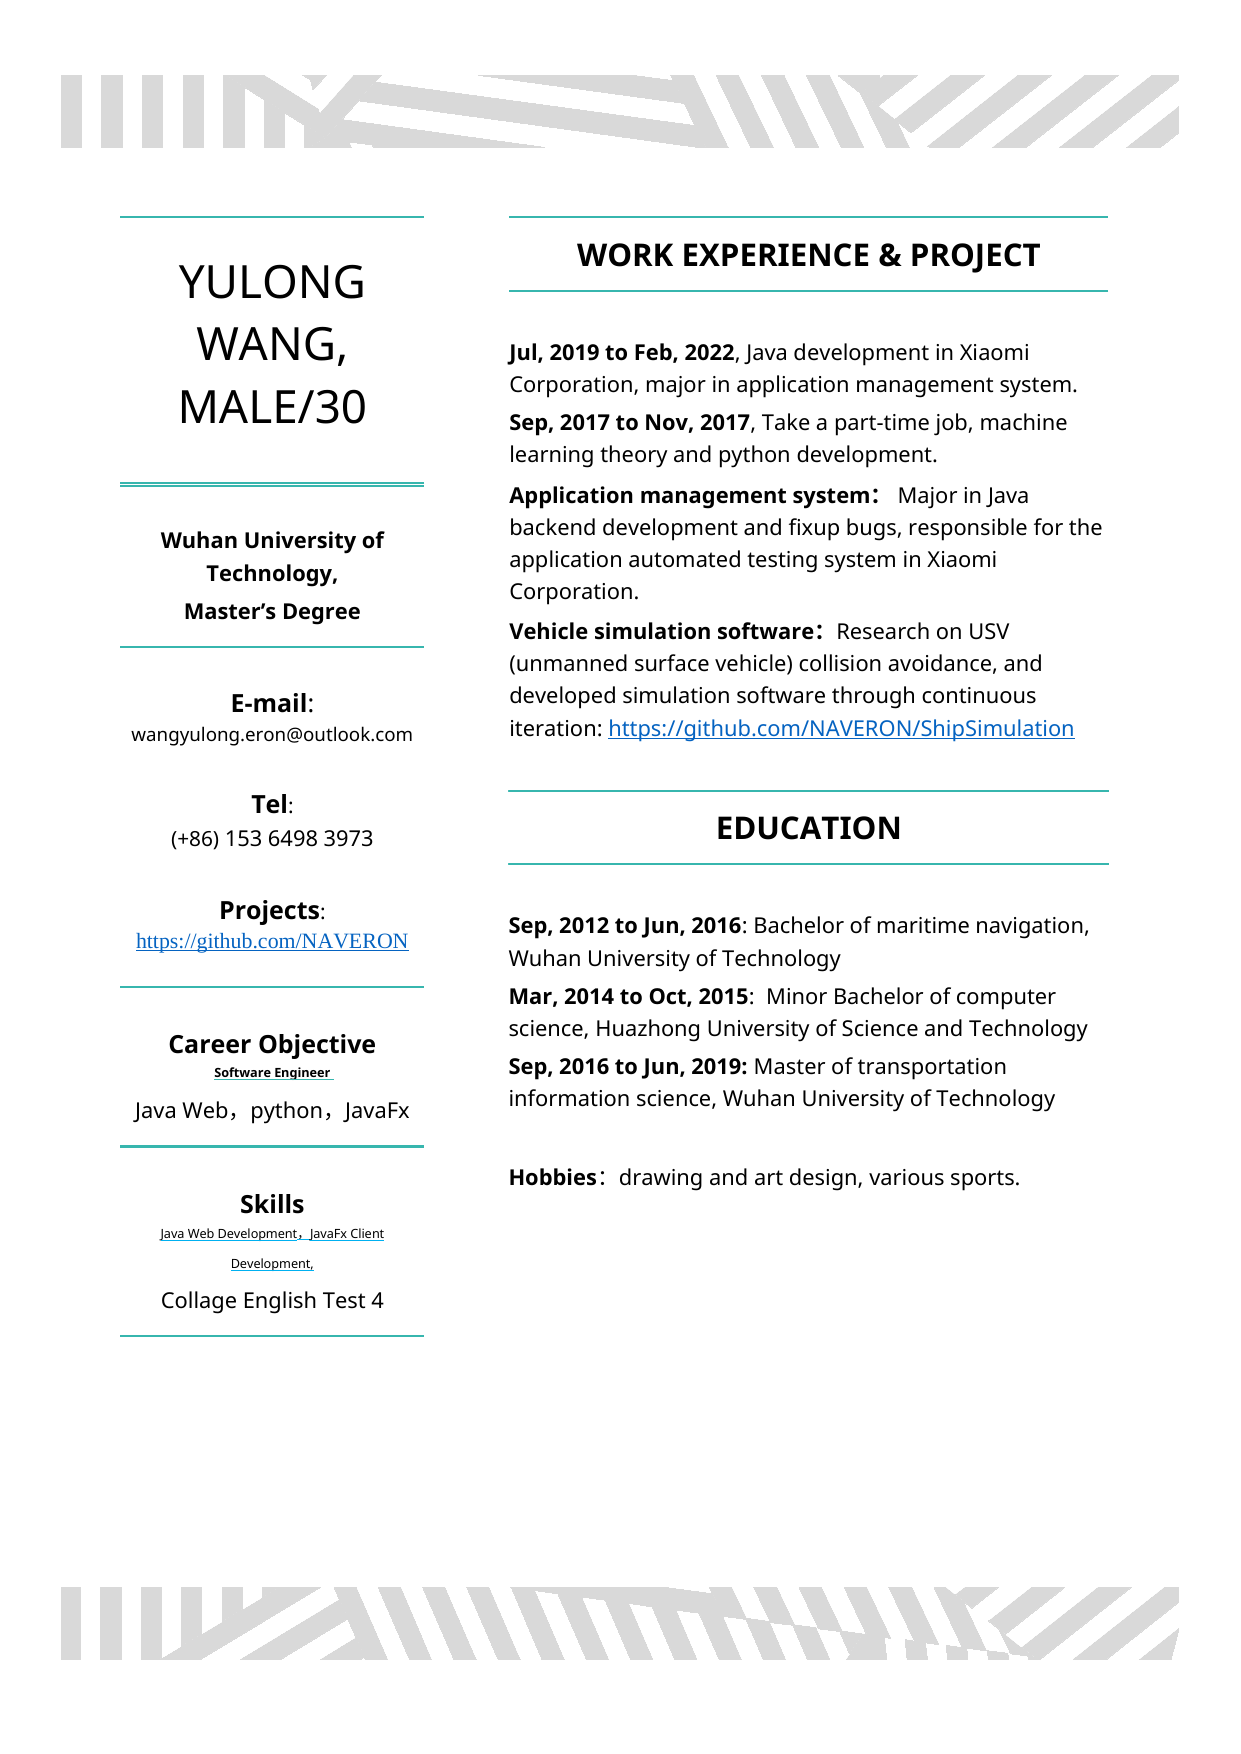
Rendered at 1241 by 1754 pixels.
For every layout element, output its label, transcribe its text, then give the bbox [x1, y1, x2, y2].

table_cell Tel: (+86) 153 6498 3973 [120, 749, 424, 855]
table_header WORK EXPERIENCE & PROJECT Jul, 2019 to Feb, 2022, Java development in Xiaomi Corporation, major in application management system. Sep, 2017 to Nov, 2017, Take a part-time job, machine learning theory and python development. Application management system： Major in Java backend development and fixup bugs, responsible for the application automated testing system in Xiaomi Corporation. Vehicle simulation software：Research on USV (unmanned surface vehicle) collision avoidance, and developed simulation software through continuous iteration: https://github.com/NAVERON/ShipSimulation [497, 216, 1120, 789]
table_cell education Sep, 2012 to Jun, 2016: Bachelor of maritime navigation, Wuhan University of Technology Mar, 2014 to Oct, 2015: Minor Bachelor of computer science, Huazhong University of Science and Technology Sep, 2016 to Jun, 2019: Master of transportation information science, Wuhan University of Technology Hobbies：drawing and art design, various sports. [497, 790, 1120, 1200]
table_header Wuhan University of Technology, Master’s Degree [120, 487, 424, 646]
table_header [497, 1200, 1120, 1337]
table_cell Projects: https://github.com/NAVERON [120, 855, 424, 986]
table_cell Career Objective Software Engineer Java Web，python，JavaFx [120, 988, 424, 1145]
table_header [424, 216, 497, 1337]
table_header YULONG WANG, MALE/30 [120, 218, 424, 482]
table_cell E-mail: wangyulong.eron@outlook.com [120, 648, 424, 749]
table_cell Skills Java Web Development，JavaFx Client Development, Collage English Test 4 [120, 1148, 424, 1335]
